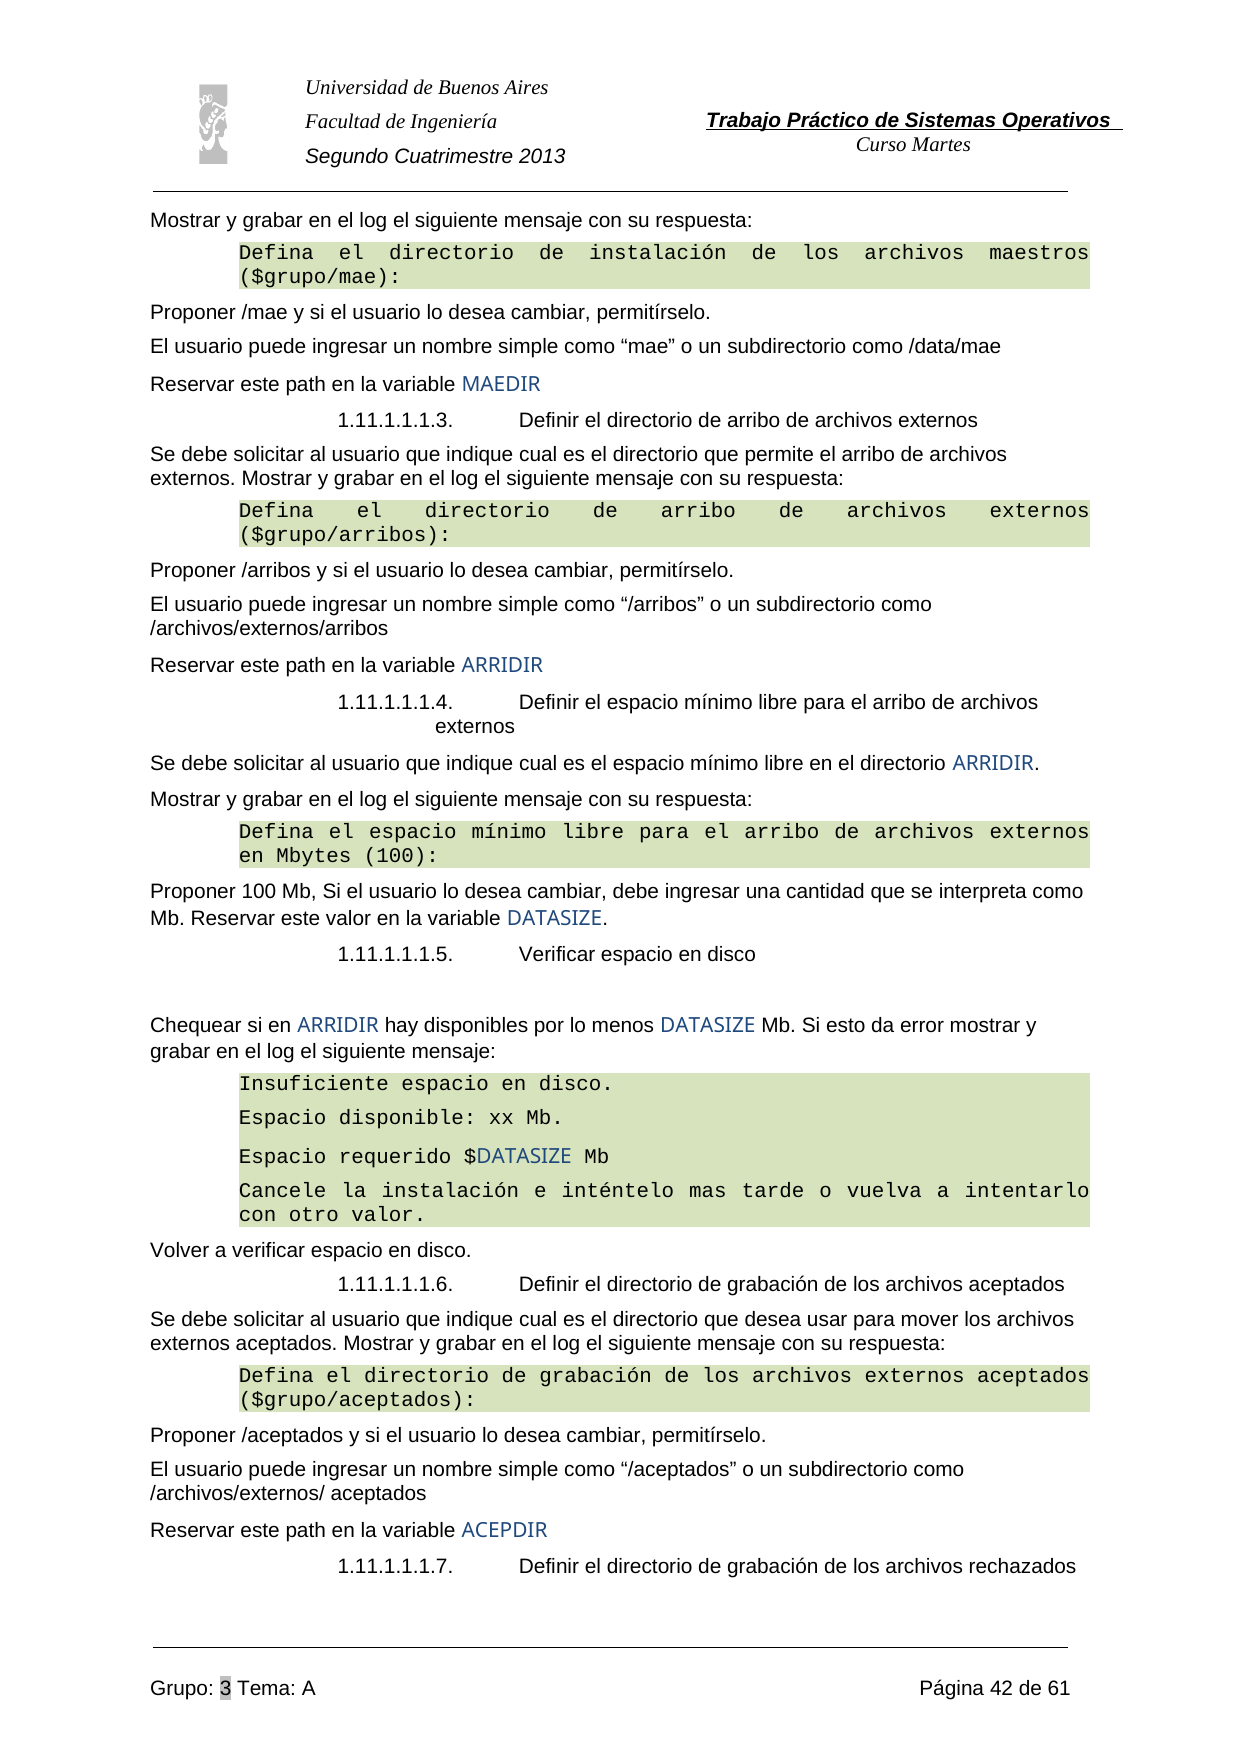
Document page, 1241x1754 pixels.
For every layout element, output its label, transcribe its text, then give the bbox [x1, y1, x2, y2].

text Reservar este path en la variable ARRIDIR [150, 651, 1090, 679]
text Volver a verificar espacio en disco. [150, 1238, 1090, 1262]
picture [198, 82, 231, 166]
text El usuario puede ingresar un nombre simple como “/aceptados” o un subdirectorio como /archivos/externos/ aceptados [150, 1457, 1090, 1505]
text Reservar este path en la variable ACEPDIR [150, 1515, 1090, 1544]
text Proponer 100 Mb, Si el usuario lo desea cambiar, debe ingresar una cantidad que se interpreta como Mb. Reservar este valor en la variable DATASIZE. [150, 879, 1090, 931]
text Defina el directorio de arribo de archivos externos ($grupo/arribos): [239, 500, 1090, 547]
list Definir el directorio de grabación de los archivos aceptados [337, 1272, 1090, 1296]
text Mostrar y grabar en el log el siguiente mensaje con su respuesta: [150, 787, 1090, 811]
list Verificar espacio en disco [337, 942, 1090, 966]
text Espacio requerido $DATASIZE Mb [239, 1141, 1090, 1170]
list Definir el directorio de grabación de los archivos rechazados [337, 1554, 1090, 1578]
text Reservar este path en la variable MAEDIR [150, 369, 1090, 397]
text Proponer /mae y si el usuario lo desea cambiar, permitírselo. [150, 300, 1090, 324]
text Defina el espacio mínimo libre para el arribo de archivos externos en Mbytes (100): [239, 821, 1090, 868]
text Cancele la instalación e inténtelo mas tarde o vuelva a intentarlo con otro valor. [239, 1180, 1090, 1227]
text Espacio disponible: xx Mb. [239, 1107, 1090, 1131]
text Defina el directorio de grabación de los archivos externos aceptados ($grupo/aceptados): [239, 1365, 1090, 1412]
text Se debe solicitar al usuario que indique cual es el directorio que permite el arribo de archivos externos. Mostrar y grabar en el log el siguiente mensaje con su respuesta: [150, 442, 1090, 490]
text Insuficiente espacio en disco. [239, 1073, 1090, 1097]
list Definir el directorio de arribo de archivos externos [337, 407, 1090, 431]
text Se debe solicitar al usuario que indique cual es el directorio que desea usar para mover los archivos externos aceptados. Mostrar y grabar en el log el siguiente mensaje con su respuesta: [150, 1307, 1090, 1354]
text Proponer /arribos y si el usuario lo desea cambiar, permitírselo. [150, 558, 1090, 582]
text Mostrar y grabar en el log el siguiente mensaje con su respuesta: [150, 208, 1090, 232]
text Chequear si en ARRIDIR hay disponibles por lo menos DATASIZE Mb. Si esto da error mostrar y grabar en el log el siguiente mensaje: [150, 1010, 1090, 1063]
text El usuario puede ingresar un nombre simple como “/arribos” o un subdirectorio como /archivos/externos/arribos [150, 592, 1090, 640]
text Se debe solicitar al usuario que indique cual es el espacio mínimo libre en el directorio ARRIDIR. [150, 748, 1090, 776]
text Defina el directorio de instalación de los archivos maestros ($grupo/mae): [239, 242, 1090, 289]
list Definir el espacio mínimo libre para el arribo de archivos externos [337, 689, 1090, 737]
text Proponer /aceptados y si el usuario lo desea cambiar, permitírselo. [150, 1423, 1090, 1447]
text El usuario puede ingresar un nombre simple como “mae” o un subdirectorio como /data/mae [150, 334, 1090, 358]
